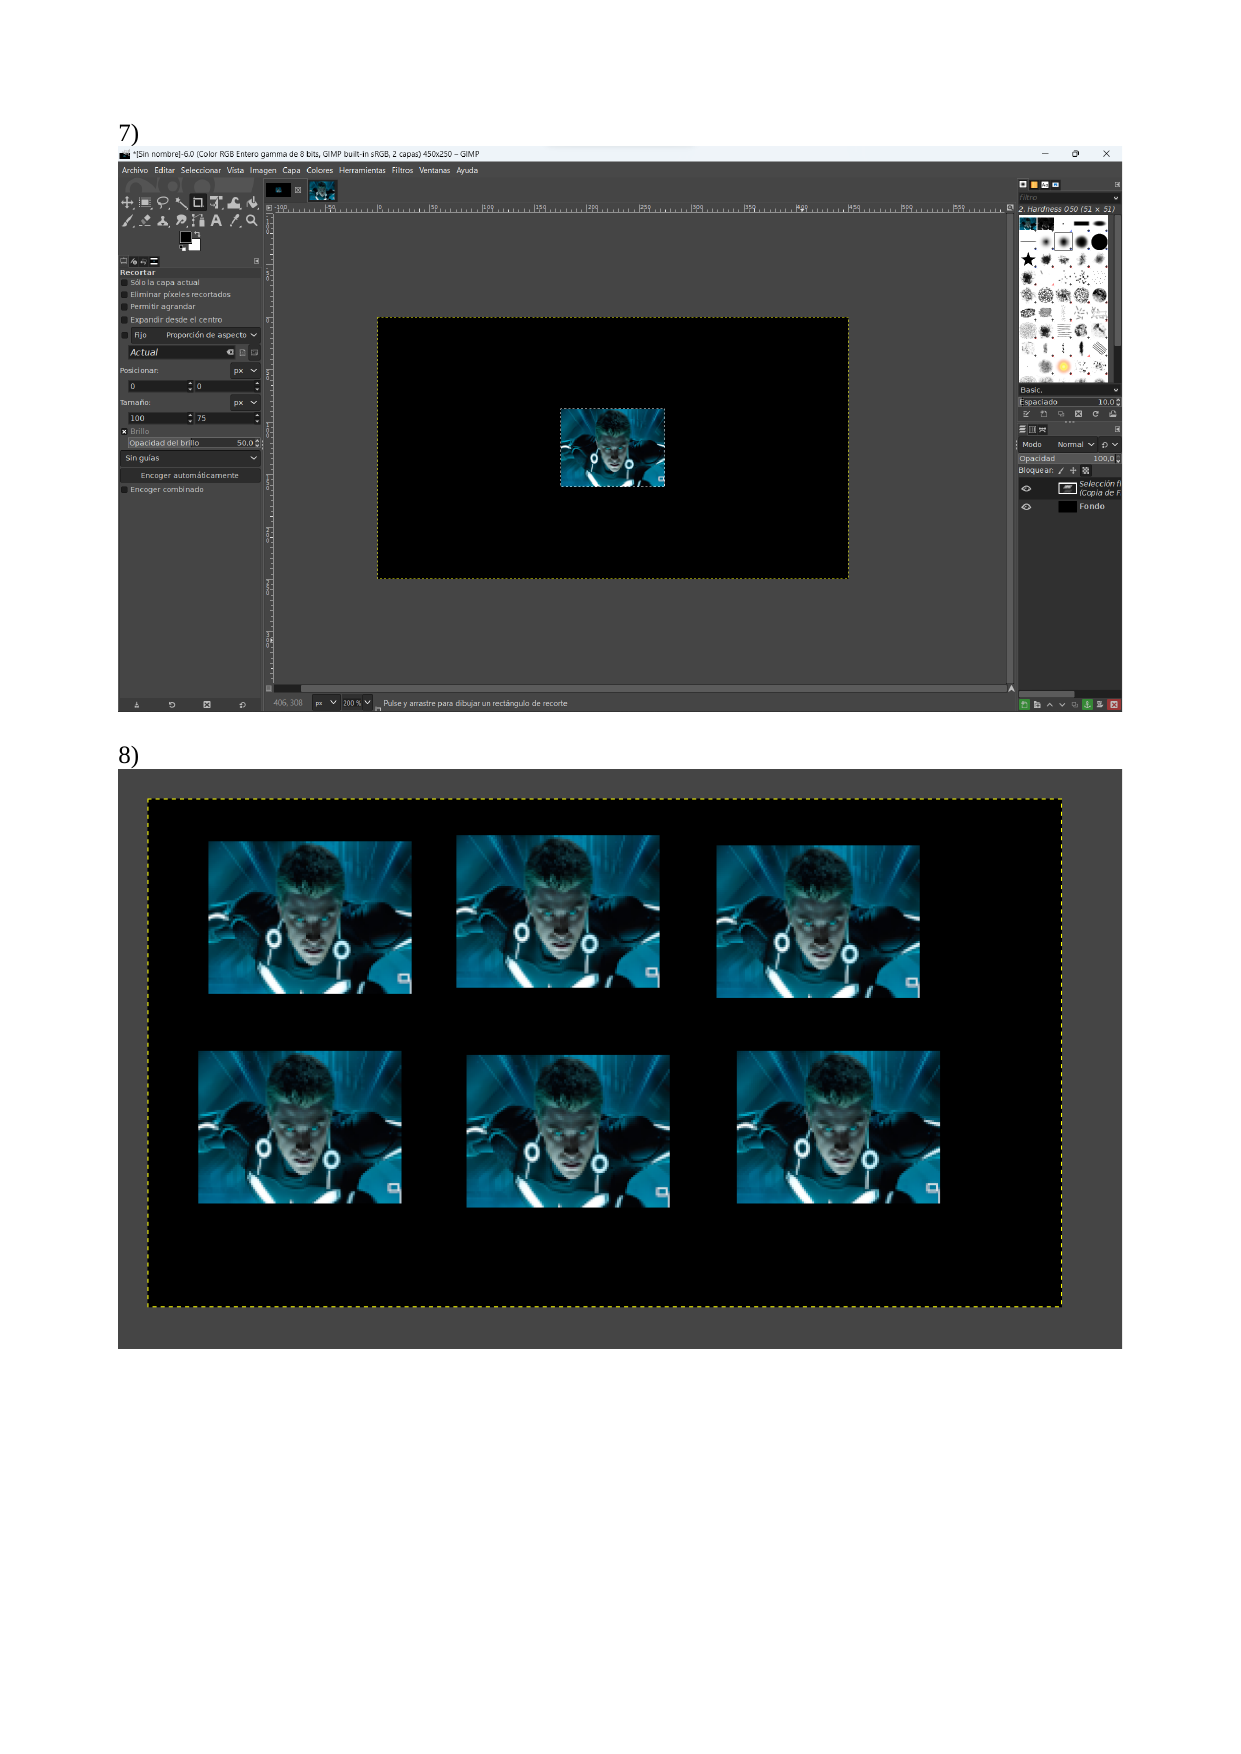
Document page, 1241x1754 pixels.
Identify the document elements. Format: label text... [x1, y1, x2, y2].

text 8) [118, 740, 1122, 769]
picture [118, 146, 1123, 712]
text 7) [118, 118, 1122, 146]
picture [118, 769, 1123, 1349]
